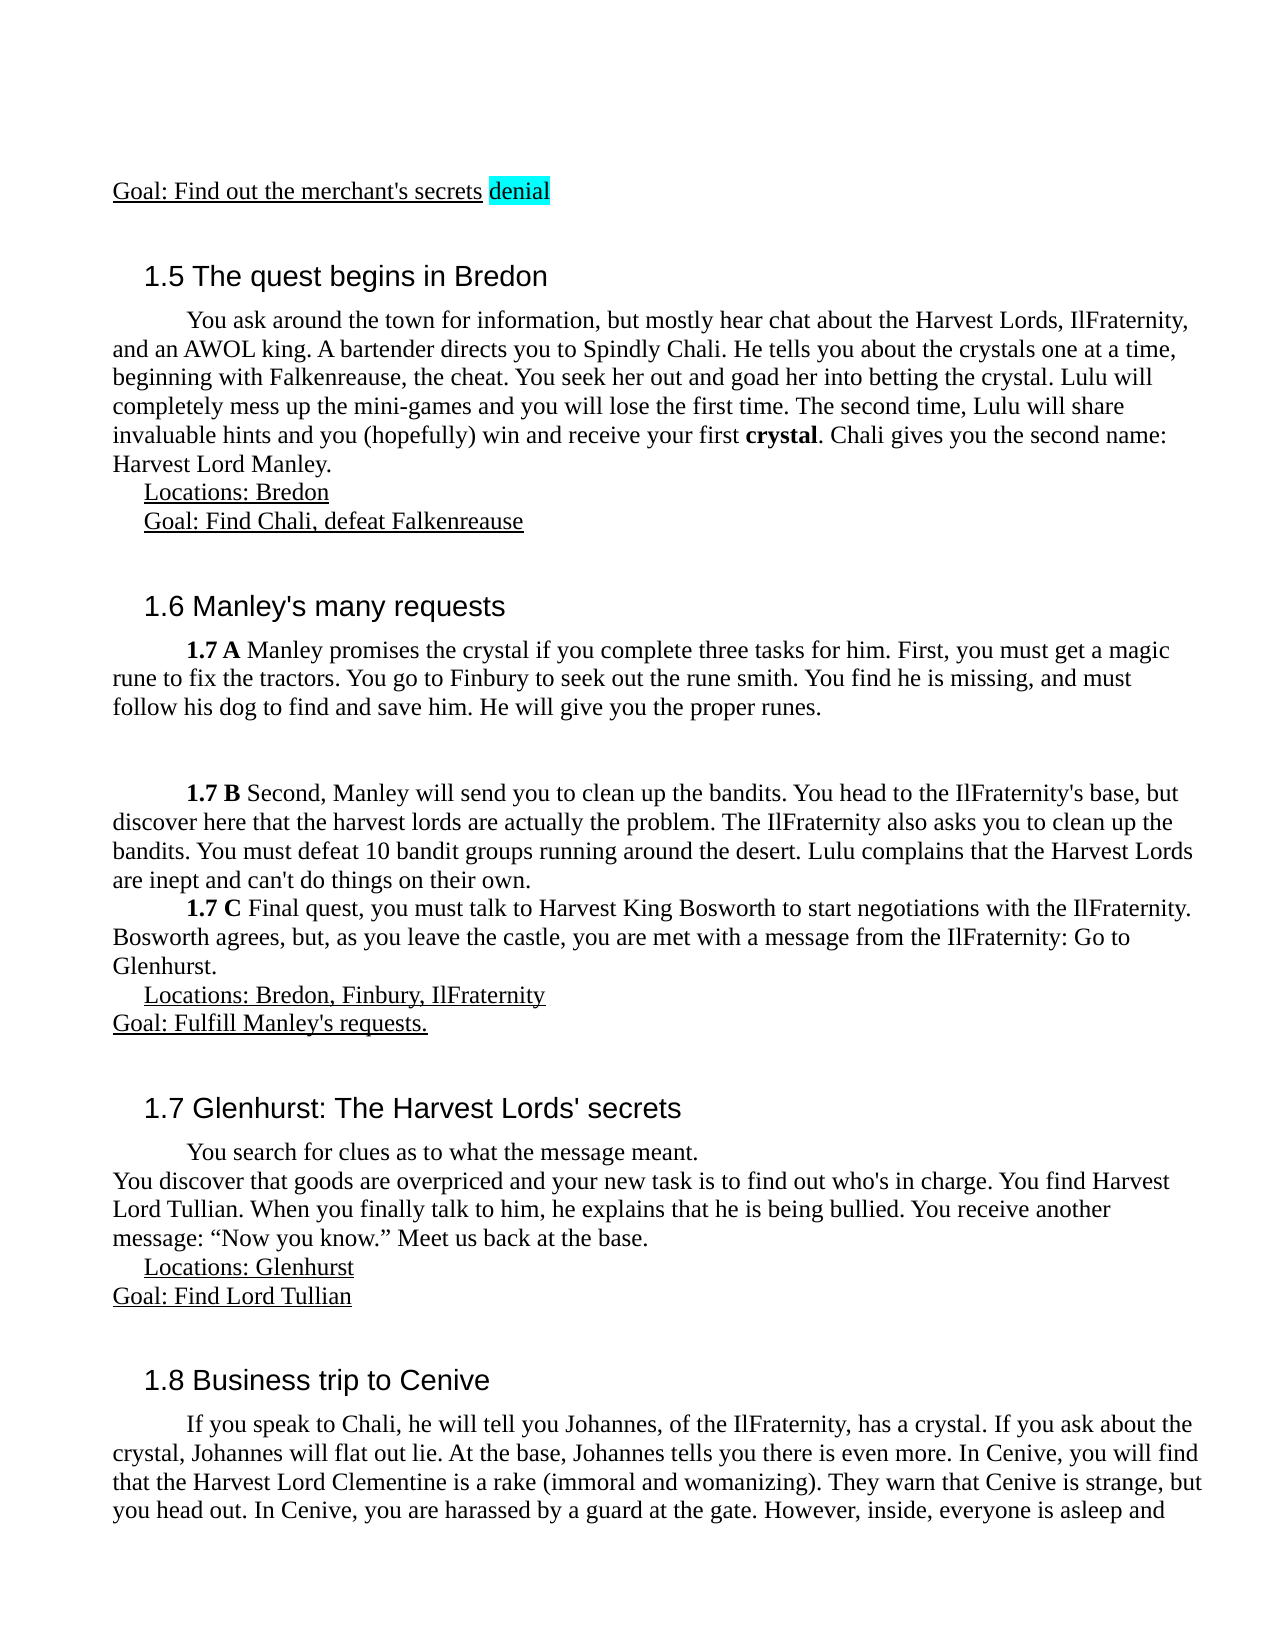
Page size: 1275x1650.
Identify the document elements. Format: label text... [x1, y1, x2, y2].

list You search for clues as to what the message meant. [112, 1137, 1202, 1166]
list Goal: Find Lord Tullian [112, 1281, 1202, 1309]
list If you speak to Chali, he will tell you Johannes, of the IlFraternity, has a crystal. If you ask about the crystal, Johannes will flat out lie. At the base, Johannes tells you there is even more. In Cenive, you will find that the Harvest Lord Clementine is a rake (immoral and womanizing). They warn that Cenive is strange, but you head out. In Cenive, you are harassed by a guard at the gate. However, inside, everyone is asleep and [112, 1409, 1202, 1524]
list 1.7 C Final quest, you must talk to Harvest King Bosworth to start negotiations with the IlFraternity. Bosworth agrees, but, as you leave the castle, you are met with a message from the IlFraternity: Go to Glenhurst. [112, 893, 1202, 980]
subtitle 1.8 Business trip to Cenive [144, 1363, 1202, 1397]
list You ask around the town for information, but mostly hear chat about the Harvest Lords, IlFraternity, and an AWOL king. A bartender directs you to Spindly Chali. He tells you about the crystals one at a time, beginning with Falkenreause, the cheat. You seek her out and goad her into betting the crystal. Lulu will completely mess up the mini-games and you will lose the first time. The second time, Lulu will share invaluable hints and you (hopefully) win and receive your first crystal. Chali gives you the second name: Harvest Lord Manley. [112, 305, 1202, 477]
list You discover that goods are overpriced and your new task is to find out who's in charge. You find Harvest Lord Tullian. When you finally talk to him, he explains that he is being bullied. You receive another message: “Now you know.” Meet us back at the base. [112, 1166, 1202, 1252]
list Locations: Glenhurst [144, 1252, 1202, 1281]
list 1.7 A Manley promises the crystal if you complete three tasks for him. First, you must get a magic rune to fix the tractors. You go to Finbury to seek out the rune smith. You find he is missing, and must follow his dog to find and save him. He will give you the proper runes. [112, 635, 1202, 721]
list Goal: Find out the merchant's secrets denial [112, 176, 1202, 205]
subtitle 1.5 The quest begins in Bredon [144, 259, 1202, 292]
list Goal: Find Chali, defeat Falkenreause [144, 506, 1202, 535]
list Goal: Fulfill Manley's requests. [112, 1008, 1202, 1037]
subtitle 1.6 Manley's many requests [144, 589, 1202, 622]
list Locations: Bredon [144, 477, 1202, 506]
subtitle 1.7 Glenhurst: The Harvest Lords' secrets [144, 1091, 1202, 1124]
list 1.7 B Second, Manley will send you to clean up the bandits. You head to the IlFraternity's base, but discover here that the harvest lords are actually the problem. The IlFraternity also asks you to clean up the bandits. You must defeat 10 bandit groups running around the desert. Lulu complains that the Harvest Lords are inept and can't do things on their own. [112, 778, 1202, 893]
list Locations: Bredon, Finbury, IlFraternity [144, 980, 1202, 1008]
